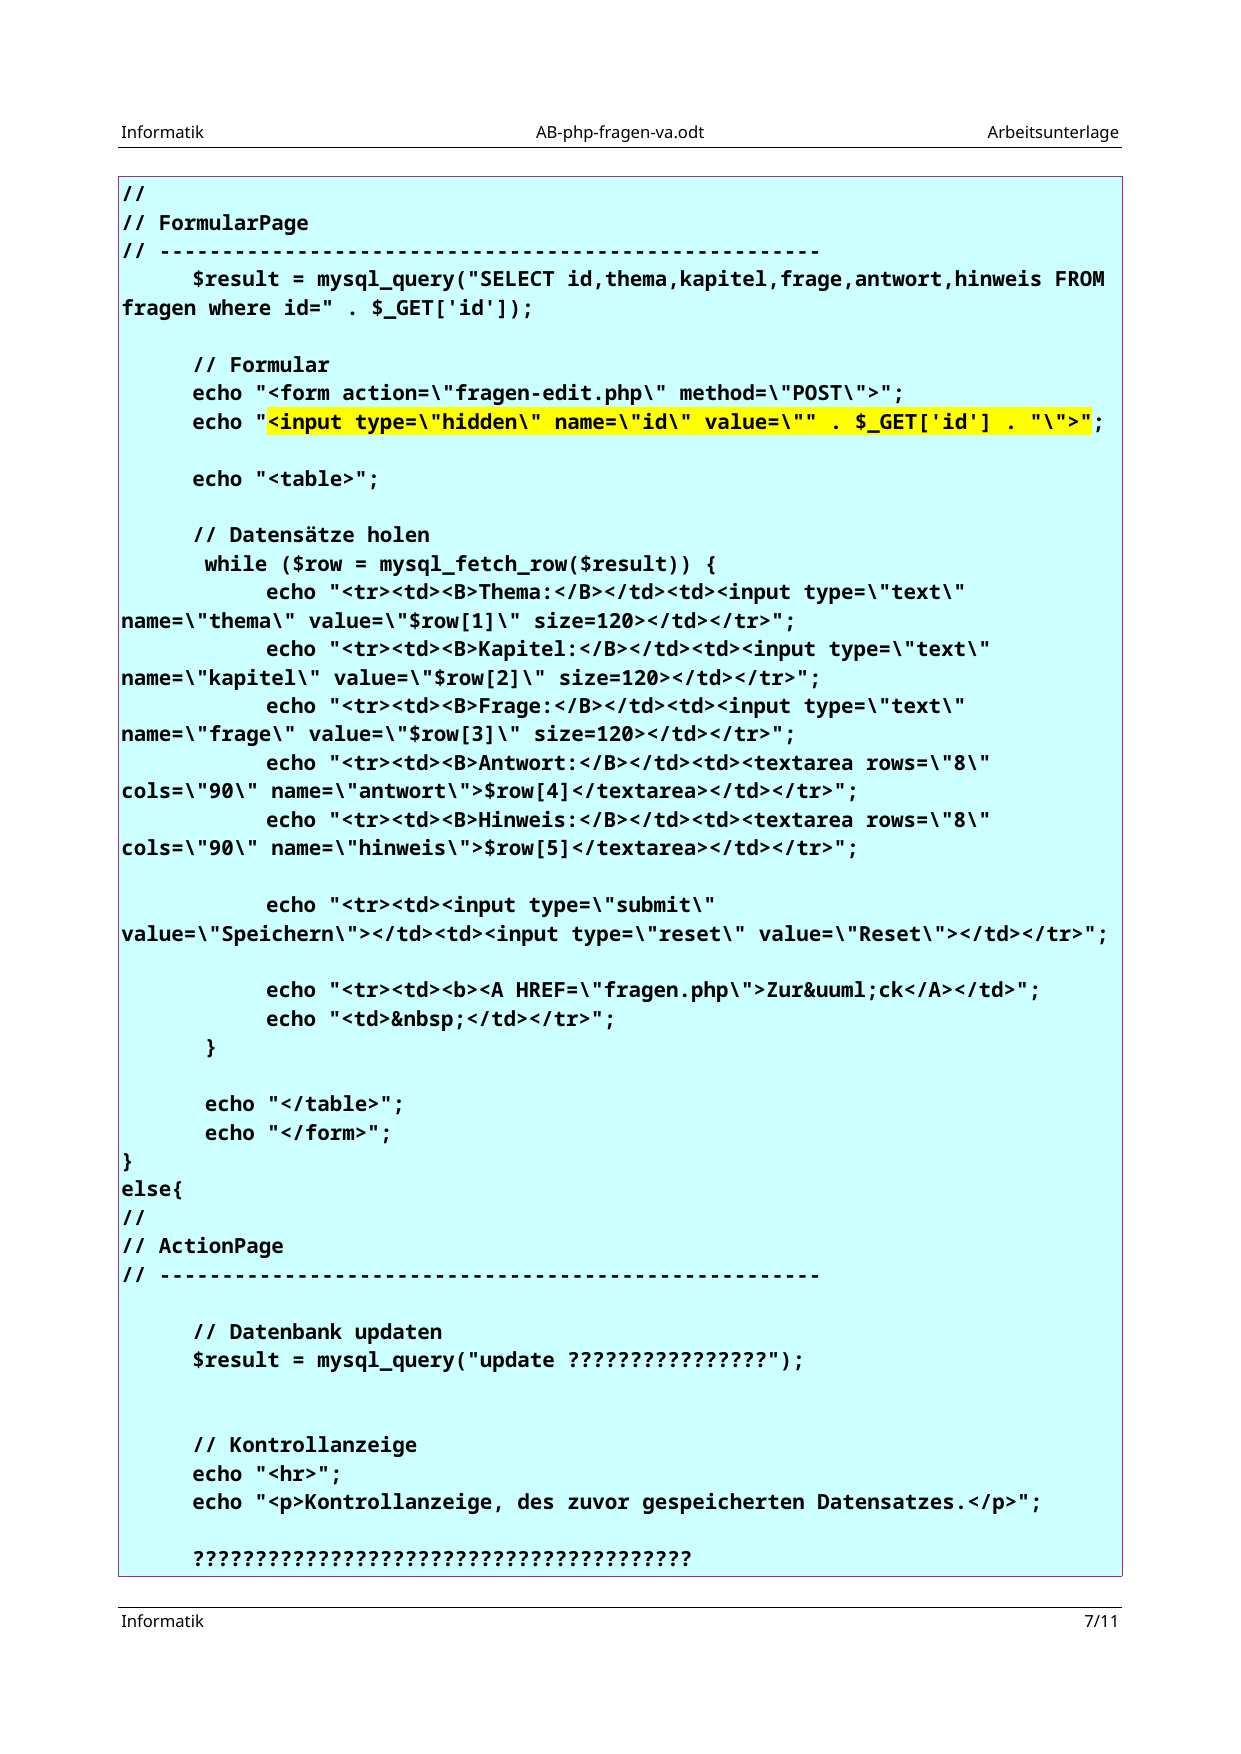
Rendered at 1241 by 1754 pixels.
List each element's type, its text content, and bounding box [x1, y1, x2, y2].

text $result = mysql_query("update ????????????????"); [119, 1342, 1122, 1371]
text // ----------------------------------------------------- [119, 1257, 1122, 1285]
text // [119, 1200, 1122, 1228]
text // ----------------------------------------------------- [119, 233, 1122, 262]
text echo "</form>"; [119, 1115, 1122, 1143]
text echo "<tr><td><b><A HREF=\"fragen.php\">Zur&uuml;ck</A></td>"; [119, 972, 1122, 1001]
text echo "<tr><td><B>Kapitel:</B></td><td><input type=\"text\" name=\"kapitel\" value=\"$row[2]\" size=120></td></tr>"; [119, 631, 1122, 688]
text echo "</table>"; [119, 1086, 1122, 1115]
text echo "<form action=\"fragen-edit.php\" method=\"POST\">"; [119, 375, 1122, 404]
text else{ [119, 1172, 1122, 1200]
text // Kontrollanzeige [119, 1427, 1122, 1456]
text echo "<p>Kontrollanzeige, des zuvor gespeicherten Datensatzes.</p>"; [119, 1484, 1122, 1513]
text } [119, 1143, 1122, 1172]
text // Formular [119, 347, 1122, 375]
text echo "<table>"; [119, 461, 1122, 489]
text echo "<tr><td><input type=\"submit\" value=\"Speichern\"></td><td><input type=\"reset\" value=\"Reset\"></td></tr>"; [119, 887, 1122, 944]
text // [119, 177, 1122, 205]
text while ($row = mysql_fetch_row($result)) { [119, 546, 1122, 574]
text // ActionPage [119, 1228, 1122, 1257]
text ???????????????????????????????????????? [119, 1541, 1122, 1576]
text echo "<tr><td><B>Hinweis:</B></td><td><textarea rows=\"8\" cols=\"90\" name=\"hinweis\">$row[5]</textarea></td></tr>"; [119, 802, 1122, 859]
text // Datensätze holen [119, 517, 1122, 546]
text echo "<td>&nbsp;</td></tr>"; [119, 1001, 1122, 1029]
text } [119, 1029, 1122, 1058]
text echo "<hr>"; [119, 1456, 1122, 1484]
text echo "<tr><td><B>Antwort:</B></td><td><textarea rows=\"8\" cols=\"90\" name=\"antwort\">$row[4]</textarea></td></tr>"; [119, 745, 1122, 802]
text // Datenbank updaten [119, 1314, 1122, 1342]
text $result = mysql_query("SELECT id,thema,kapitel,frage,antwort,hinweis FROM fragen where id=" . $_GET['id']); [119, 262, 1122, 318]
text // FormularPage [119, 205, 1122, 233]
text echo "<input type=\"hidden\" name=\"id\" value=\"" . $_GET['id'] . "\">"; [119, 404, 1122, 432]
text echo "<tr><td><B>Frage:</B></td><td><input type=\"text\" name=\"frage\" value=\"$row[3]\" size=120></td></tr>"; [119, 688, 1122, 745]
text echo "<tr><td><B>Thema:</B></td><td><input type=\"text\" name=\"thema\" value=\"$row[1]\" size=120></td></tr>"; [119, 574, 1122, 631]
